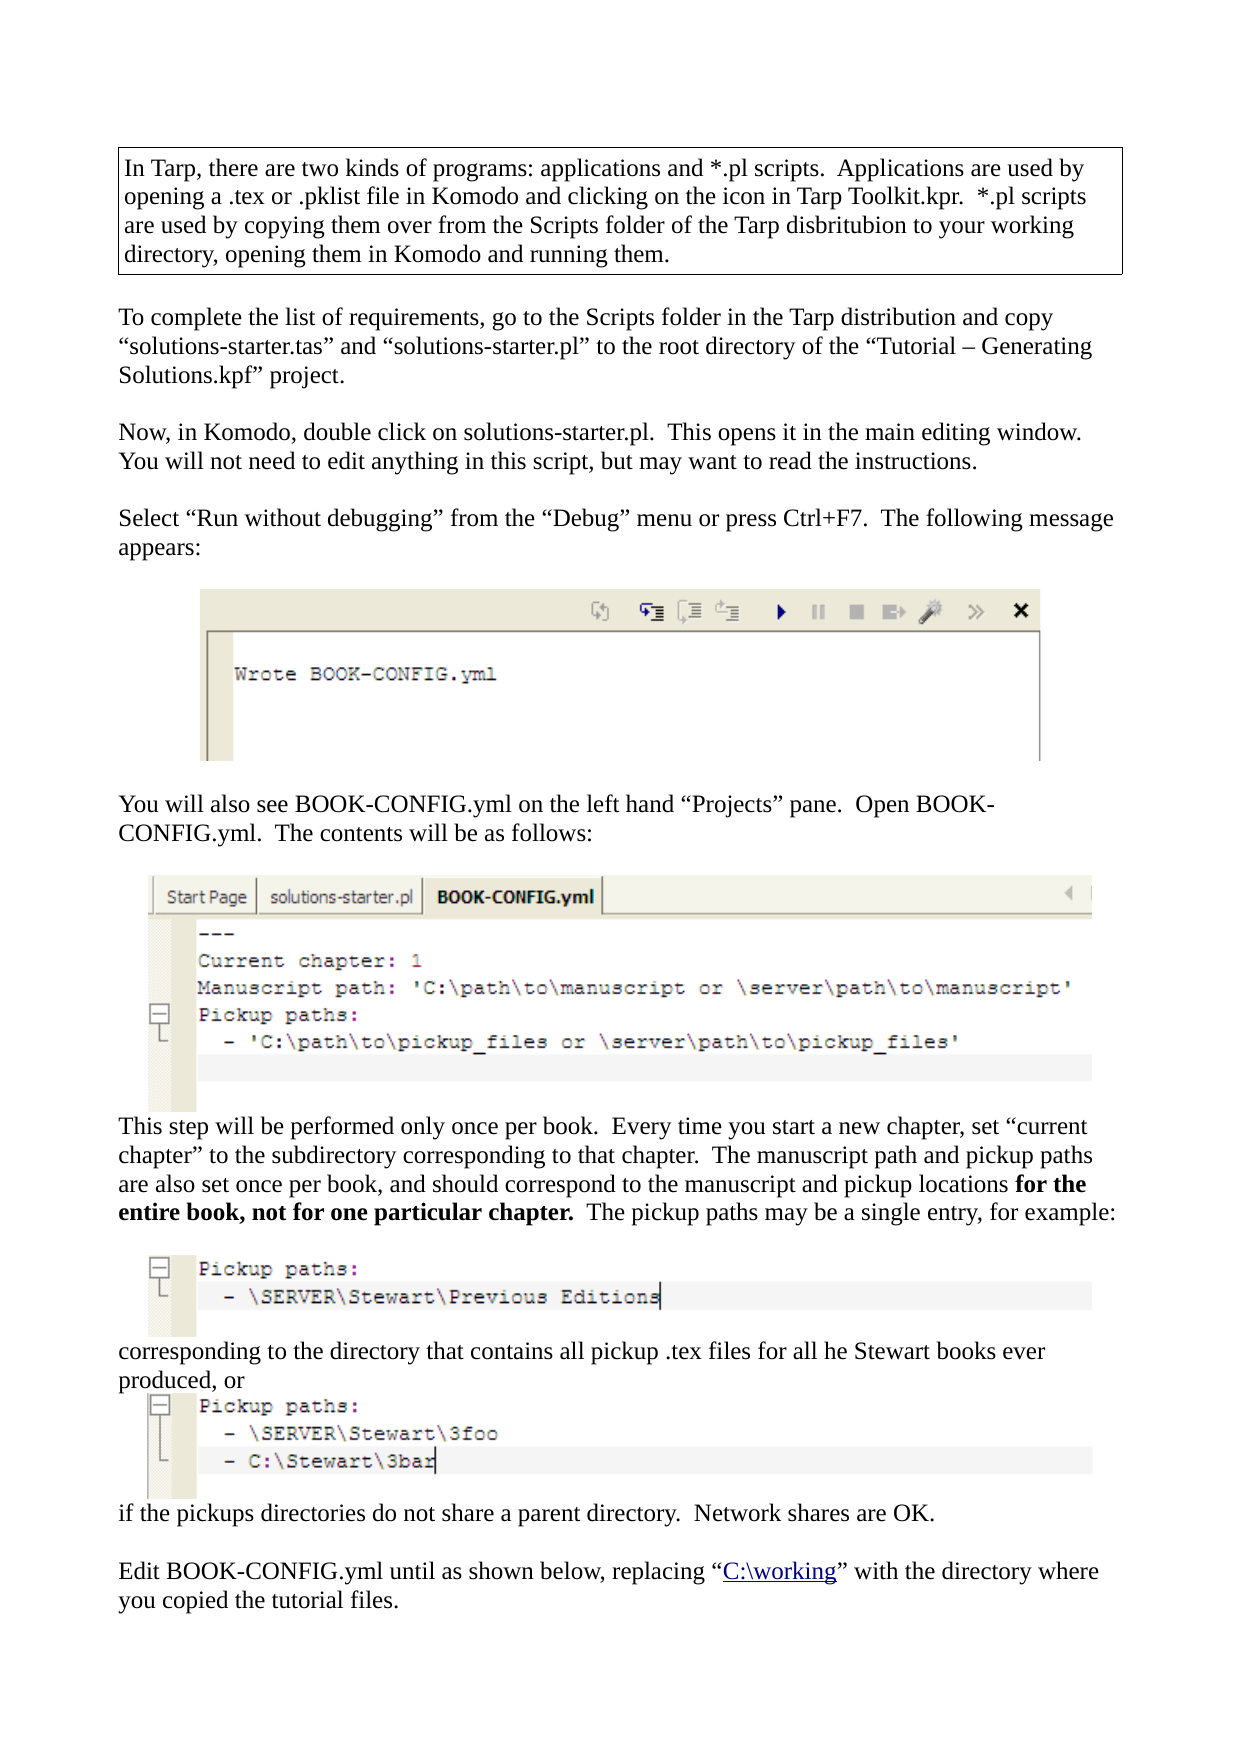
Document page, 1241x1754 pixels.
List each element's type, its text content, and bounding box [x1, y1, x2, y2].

text This step will be performed only once per book. Every time you start a new chapter, set “current chapter” to the subdirectory corresponding to that chapter. The manuscript path and pickup paths are also set once per book, and should correspond to the manuscript and pickup locations for the entire book, not for one particular chapter. The pickup paths may be a single entry, for example: [118, 875, 1122, 1226]
text To complete the list of requirements, go to the Scripts folder in the Tarp distribution and copy “solutions-starter.tas” and “solutions-starter.pl” to the root directory of the “Tutorial – Generating Solutions.kpf” project. [118, 302, 1122, 388]
text Edit BOOK-CONFIG.yml until as shown below, replacing “C:\working” with the directory where you copied the tutorial files. [118, 1556, 1122, 1613]
table_header In Tarp, there are two kinds of programs: applications and *.pl scripts. Applications are used by opening a .tex or .pklist file in Komodo and clicking on the icon in Tarp Toolkit.kpr. *.pl scripts are used by copying them over from the Scripts folder of the Tarp disbritubion to your working directory, opening them in Komodo and running them. [119, 148, 1122, 273]
text You will also see BOOK-CONFIG.yml on the left hand “Projects” pane. Open BOOK-CONFIG.yml. The contents will be as follows: [118, 789, 1122, 846]
text Now, in Komodo, double click on solutions-starter.pl. This opens it in the main editing window. You will not need to edit anything in this script, but may want to read the instructions. [118, 417, 1122, 475]
text corresponding to the directory that contains all pickup .tex files for all he Stewart books ever produced, or [118, 1255, 1122, 1394]
text if the pickups directories do not share a parent directory. Network shares are OK. [118, 1394, 1122, 1527]
text Select “Run without debugging” from the “Debug” menu or press Ctrl+F7. The following message appears: [118, 503, 1122, 561]
